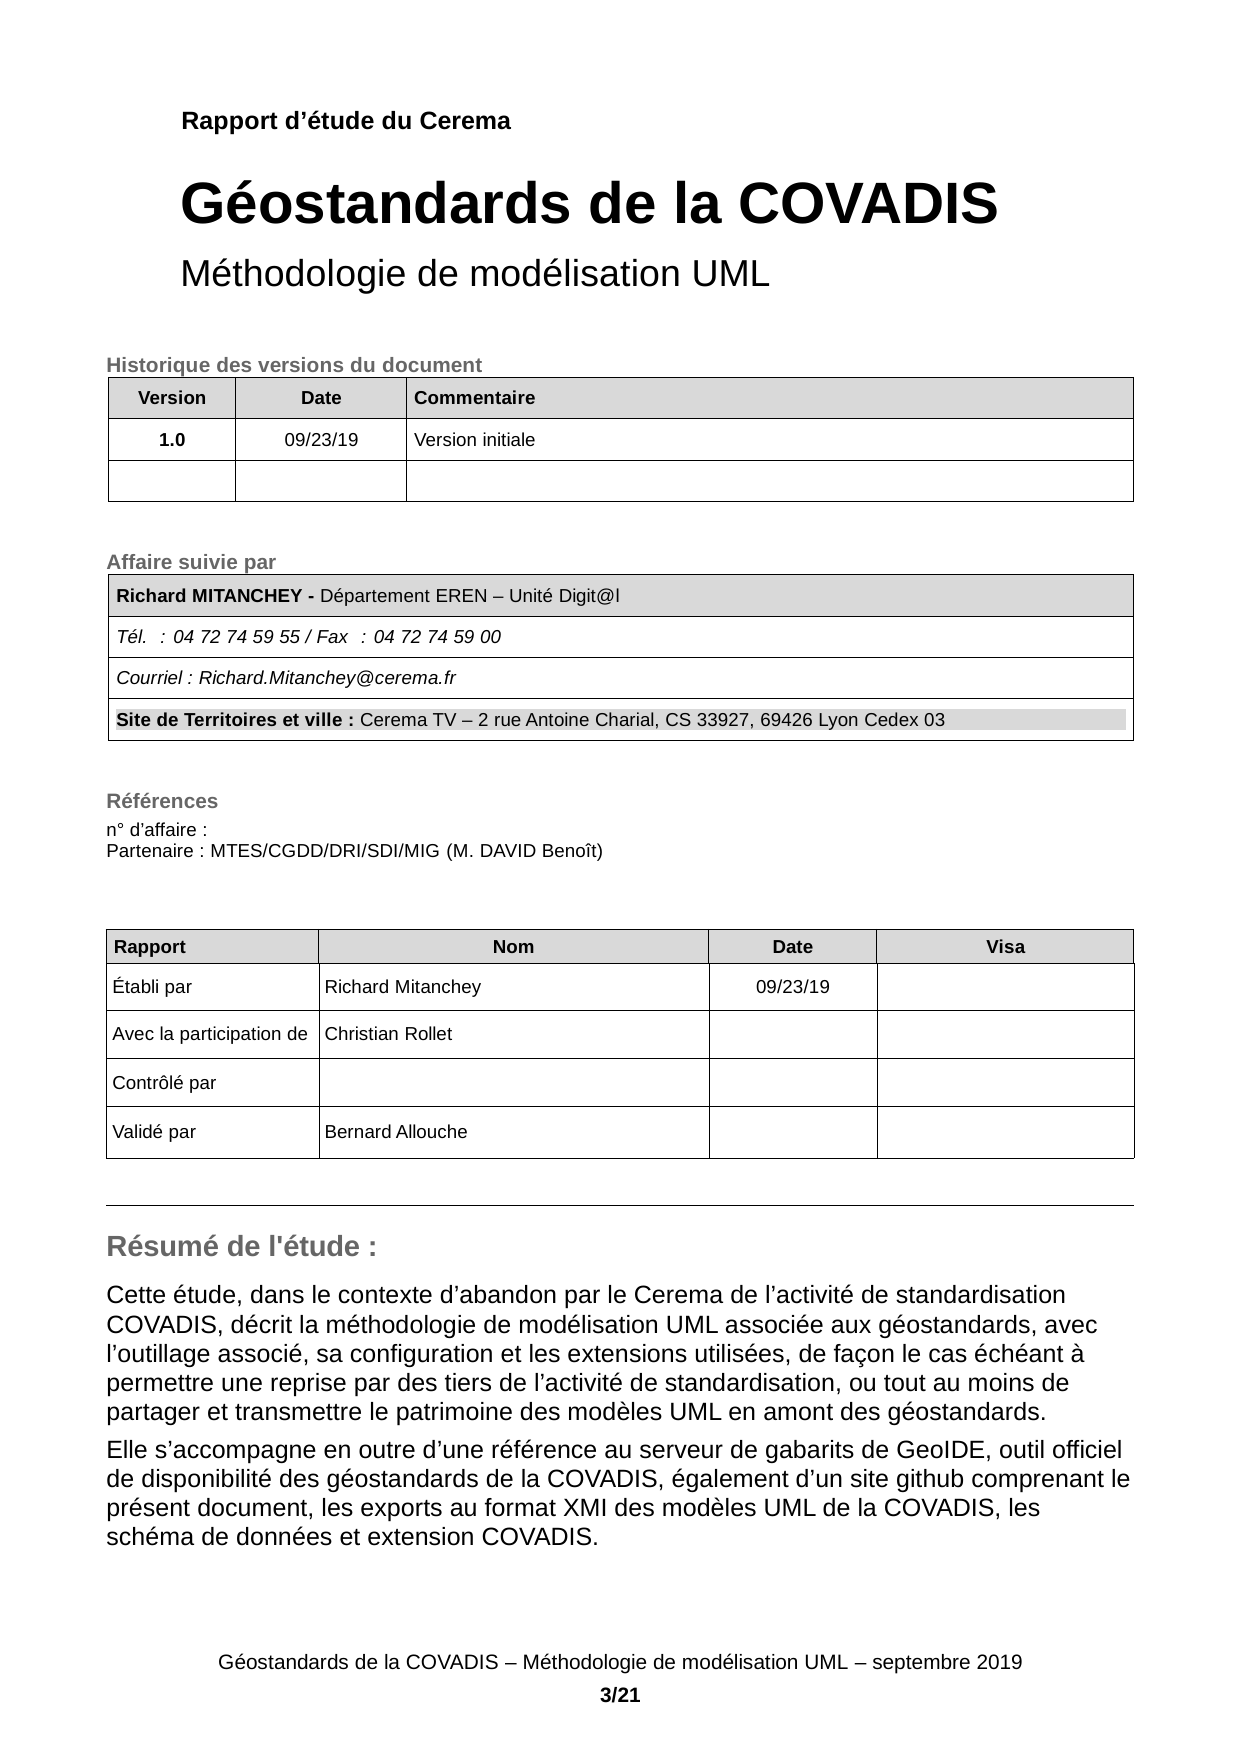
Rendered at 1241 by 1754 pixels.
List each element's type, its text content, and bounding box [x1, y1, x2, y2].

table_cell Tél. : 04 72 74 59 55 / Fax : 04 72 74 59 00 [109, 617, 1133, 657]
text n° d’affaire : [106, 819, 1134, 840]
table_cell Avec la participation de [107, 1011, 319, 1058]
table_cell 23/09/19 [236, 419, 406, 459]
table_header Version [109, 378, 235, 418]
table_header Nom [319, 930, 708, 963]
table_cell [878, 1011, 1134, 1058]
table_cell [710, 1011, 877, 1058]
table_cell [236, 461, 406, 501]
table_cell [710, 1059, 877, 1106]
table_cell [878, 1107, 1134, 1158]
table_cell [320, 1059, 709, 1106]
table_header Rapport [107, 930, 318, 963]
table_cell [878, 1059, 1134, 1106]
table_cell Bernard Allouche [320, 1107, 709, 1158]
text Affaire suivie par [106, 550, 1134, 574]
table_cell 1.0 [109, 419, 235, 459]
table_cell Courriel : Richard.Mitanchey@cerema.fr [109, 658, 1133, 698]
table_header Commentaire [407, 378, 1133, 418]
table_cell Richard Mitanchey [320, 964, 709, 1010]
table_cell [710, 1107, 877, 1158]
table_header Richard MITANCHEY - Département EREN – Unité Digit@l [109, 575, 1133, 616]
text Elle s’accompagne en outre d’une référence au serveur de gabarits de GeoIDE, outil officiel de disponibilité des géostandards de la COVADIS, également d’un site github comprenant le présent document, les exports au format XMI des modèles UML de la COVADIS, les schéma de données et extension COVADIS. [106, 1434, 1134, 1551]
table_cell Version initiale [407, 419, 1133, 459]
table_cell Site de Territoires et ville : Cerema TV – 2 rue Antoine Charial, CS 33927, 69426 Lyon Cedex 03 [109, 699, 1133, 739]
text Rapport d’étude du Cerema [106, 106, 1134, 135]
table_cell Christian Rollet [320, 1011, 709, 1058]
text Méthodologie de modélisation UML [180, 240, 1107, 294]
text Historique des versions du document [106, 323, 1107, 377]
table_cell Validé par [107, 1107, 319, 1158]
text Cette étude, dans le contexte d’abandon par le Cerema de l’activité de standardisation COVADIS, décrit la méthodologie de modélisation UML associée aux géostandards, avec l’outillage associé, sa configuration et les extensions utilisées, de façon le cas échéant à permettre une reprise par des tiers de l’activité de standardisation, ou tout au moins de partager et transmettre le patrimoine des modèles UML en amont des géostandards. [106, 1280, 1134, 1426]
table_cell [407, 461, 1133, 501]
text Partenaire : MTES/CGDD/DRI/SDI/MIG (M. DAVID Benoît) [106, 840, 1134, 862]
table_cell Contrôlé par [107, 1059, 319, 1106]
table_cell [109, 461, 235, 501]
text Résumé de l'étude : [106, 1229, 1107, 1263]
table_cell Établi par [107, 964, 319, 1010]
table_header Visa [877, 930, 1133, 963]
text Géostandards de la COVADIS [180, 169, 1045, 236]
table_header Date [709, 930, 876, 963]
text Références [106, 789, 1134, 813]
table_header Date [236, 378, 406, 418]
table_cell [878, 964, 1134, 1010]
table_cell 23/09/19 [710, 964, 877, 1010]
